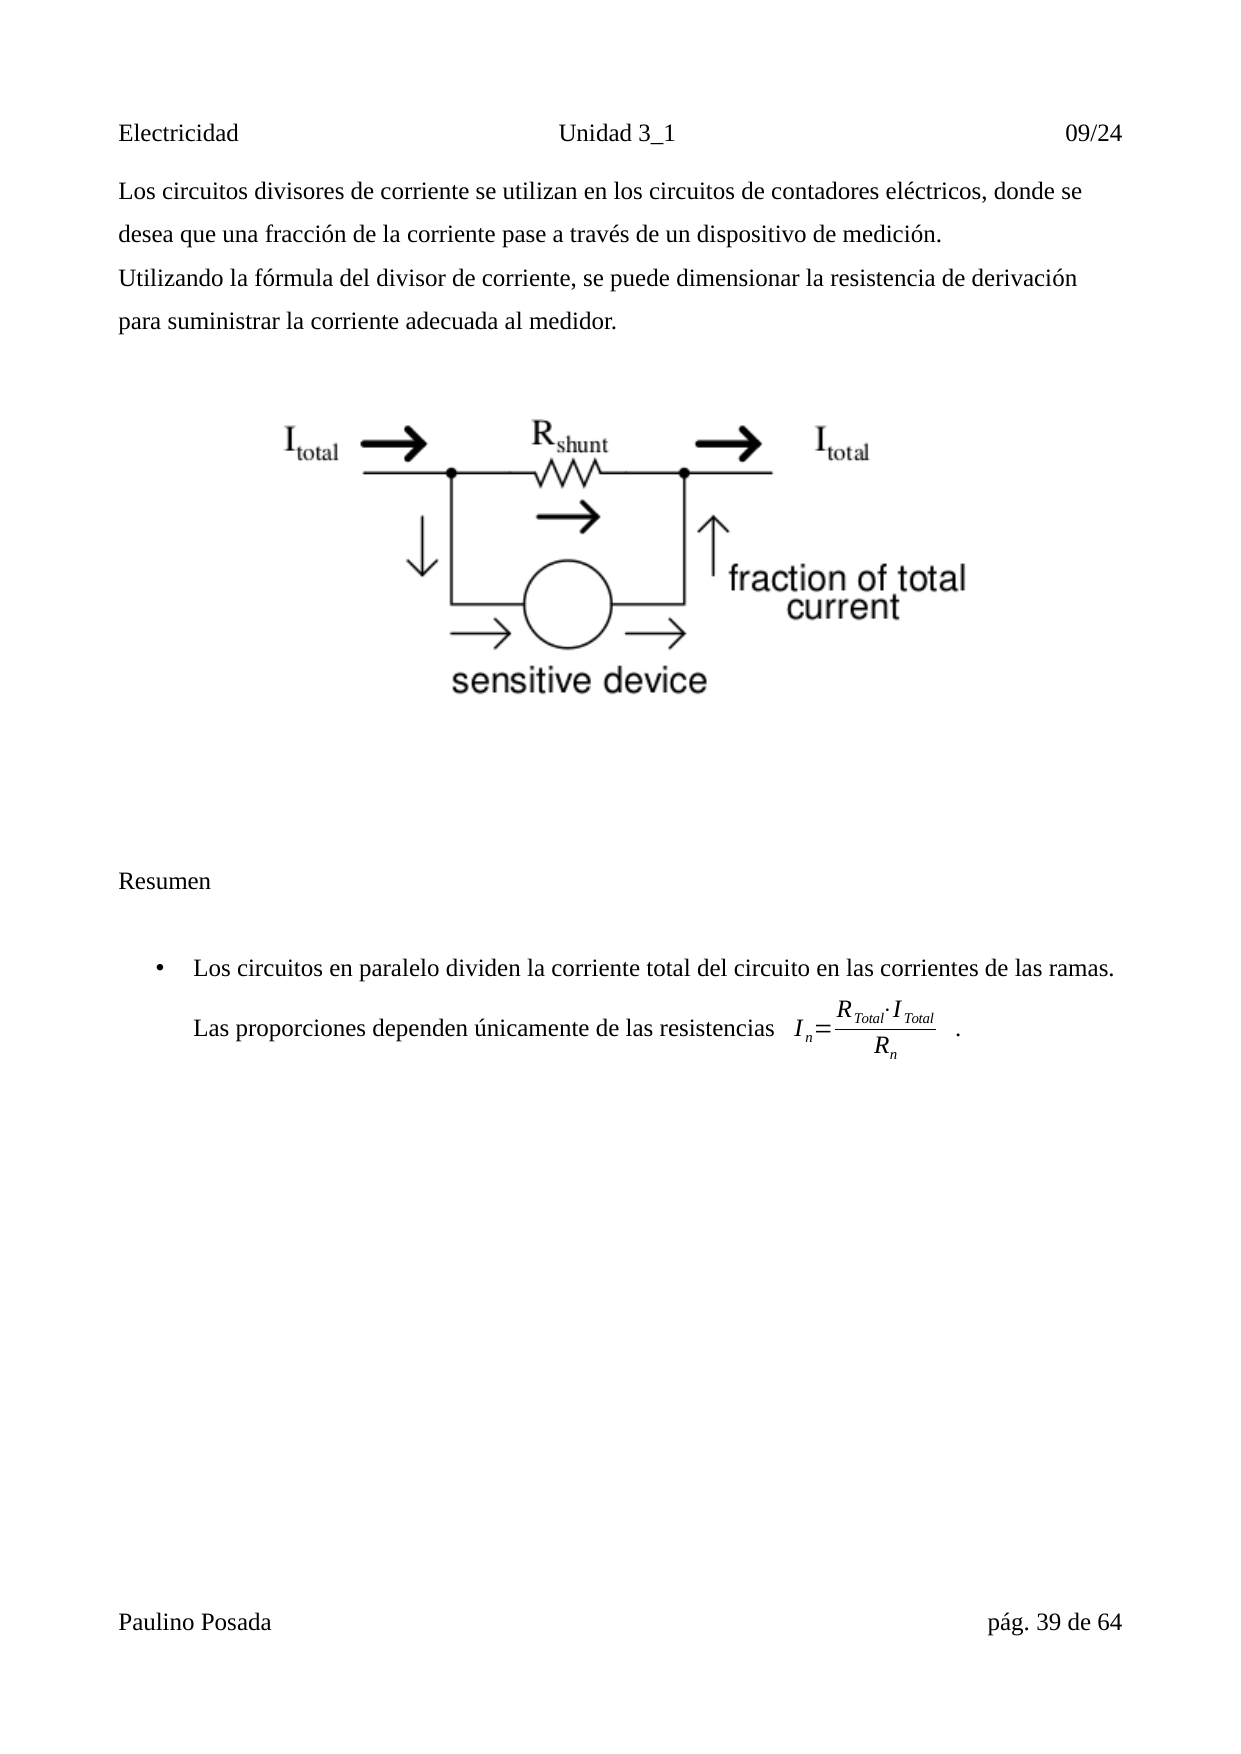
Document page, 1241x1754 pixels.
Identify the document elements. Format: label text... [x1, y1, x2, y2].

text Resumen [118, 866, 1122, 895]
text Los circuitos divisores de corriente se utilizan en los circuitos de contadores eléctricos, donde se desea que una fracción de la corriente pase a través de un dispositivo de medición. [118, 176, 1122, 248]
text Utilizando la fórmula del divisor de corriente, se puede dimensionar la resistencia de derivación para suministrar la corriente adecuada al medidor. [118, 263, 1122, 334]
picture [256, 407, 984, 710]
list Los circuitos en paralelo dividen la corriente total del circuito en las corrientes de las ramas. [156, 953, 1122, 981]
list Las proporciones dependen únicamente de las resistencias. [156, 996, 1122, 1062]
